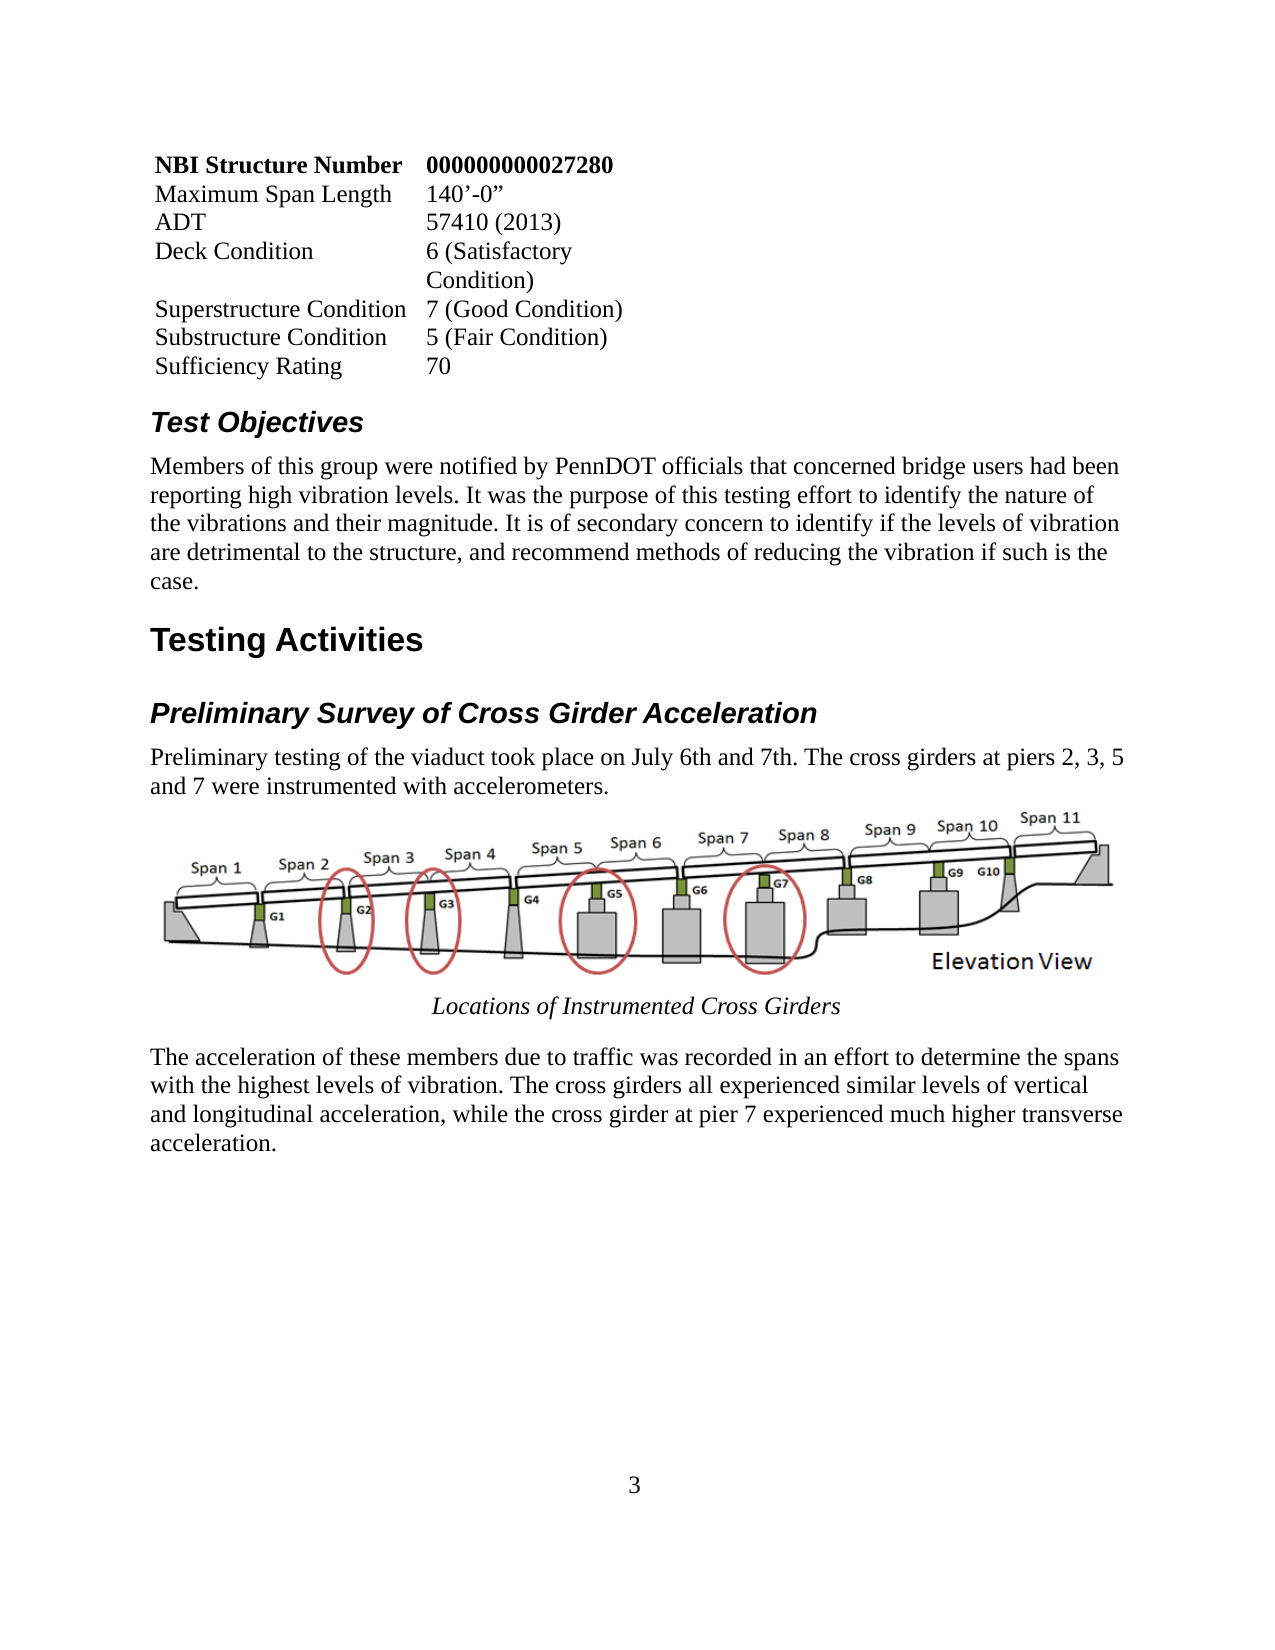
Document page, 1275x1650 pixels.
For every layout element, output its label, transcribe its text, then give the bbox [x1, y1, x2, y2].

table_header NBI Structure Number [150, 150, 421, 179]
table_cell 57410 (2013) [421, 208, 637, 236]
text Preliminary testing of the viaduct took place on July 6th and 7th. The cross girders at piers 2, 3, 5 and 7 were instrumented with accelerometers. [150, 742, 1125, 799]
text Locations of Instrumented Cross Girders [150, 991, 1125, 1020]
table_cell 140’-0” [421, 179, 637, 207]
table_cell 7 (Good Condition) [421, 294, 637, 322]
table_cell Superstructure Condition [150, 294, 421, 322]
subtitle Test Objectives [150, 405, 1125, 438]
text The acceleration of these members due to traffic was recorded in an effort to determine the spans with the highest levels of vibration. The cross girders all experienced similar levels of vertical and longitudinal acceleration, while the cross girder at pier 7 experienced much higher transverse acceleration. [150, 1042, 1125, 1157]
table_cell Deck Condition [150, 236, 421, 294]
table_header 000000000027280 [421, 150, 637, 179]
table_cell 6 (Satisfactory Condition) [421, 236, 637, 294]
table_cell 70 [421, 351, 637, 380]
table_cell 5 (Fair Condition) [421, 323, 637, 351]
table_cell Sufficiency Rating [150, 351, 421, 380]
table_cell ADT [150, 208, 421, 236]
table_cell Maximum Span Length [150, 179, 421, 207]
subtitle Preliminary Survey of Cross Girder Acceleration [150, 696, 1125, 729]
text Members of this group were notified by PennDOT officials that concerned bridge users had been reporting high vibration levels. It was the purpose of this testing effort to identify the nature of the vibrations and their magnitude. It is of secondary concern to identify if the levels of vibration are detrimental to the structure, and recommend methods of reducing the vibration if such is the case. [150, 451, 1125, 595]
picture [150, 799, 1125, 979]
table_cell Substructure Condition [150, 323, 421, 351]
subtitle Testing Activities [150, 620, 1125, 658]
